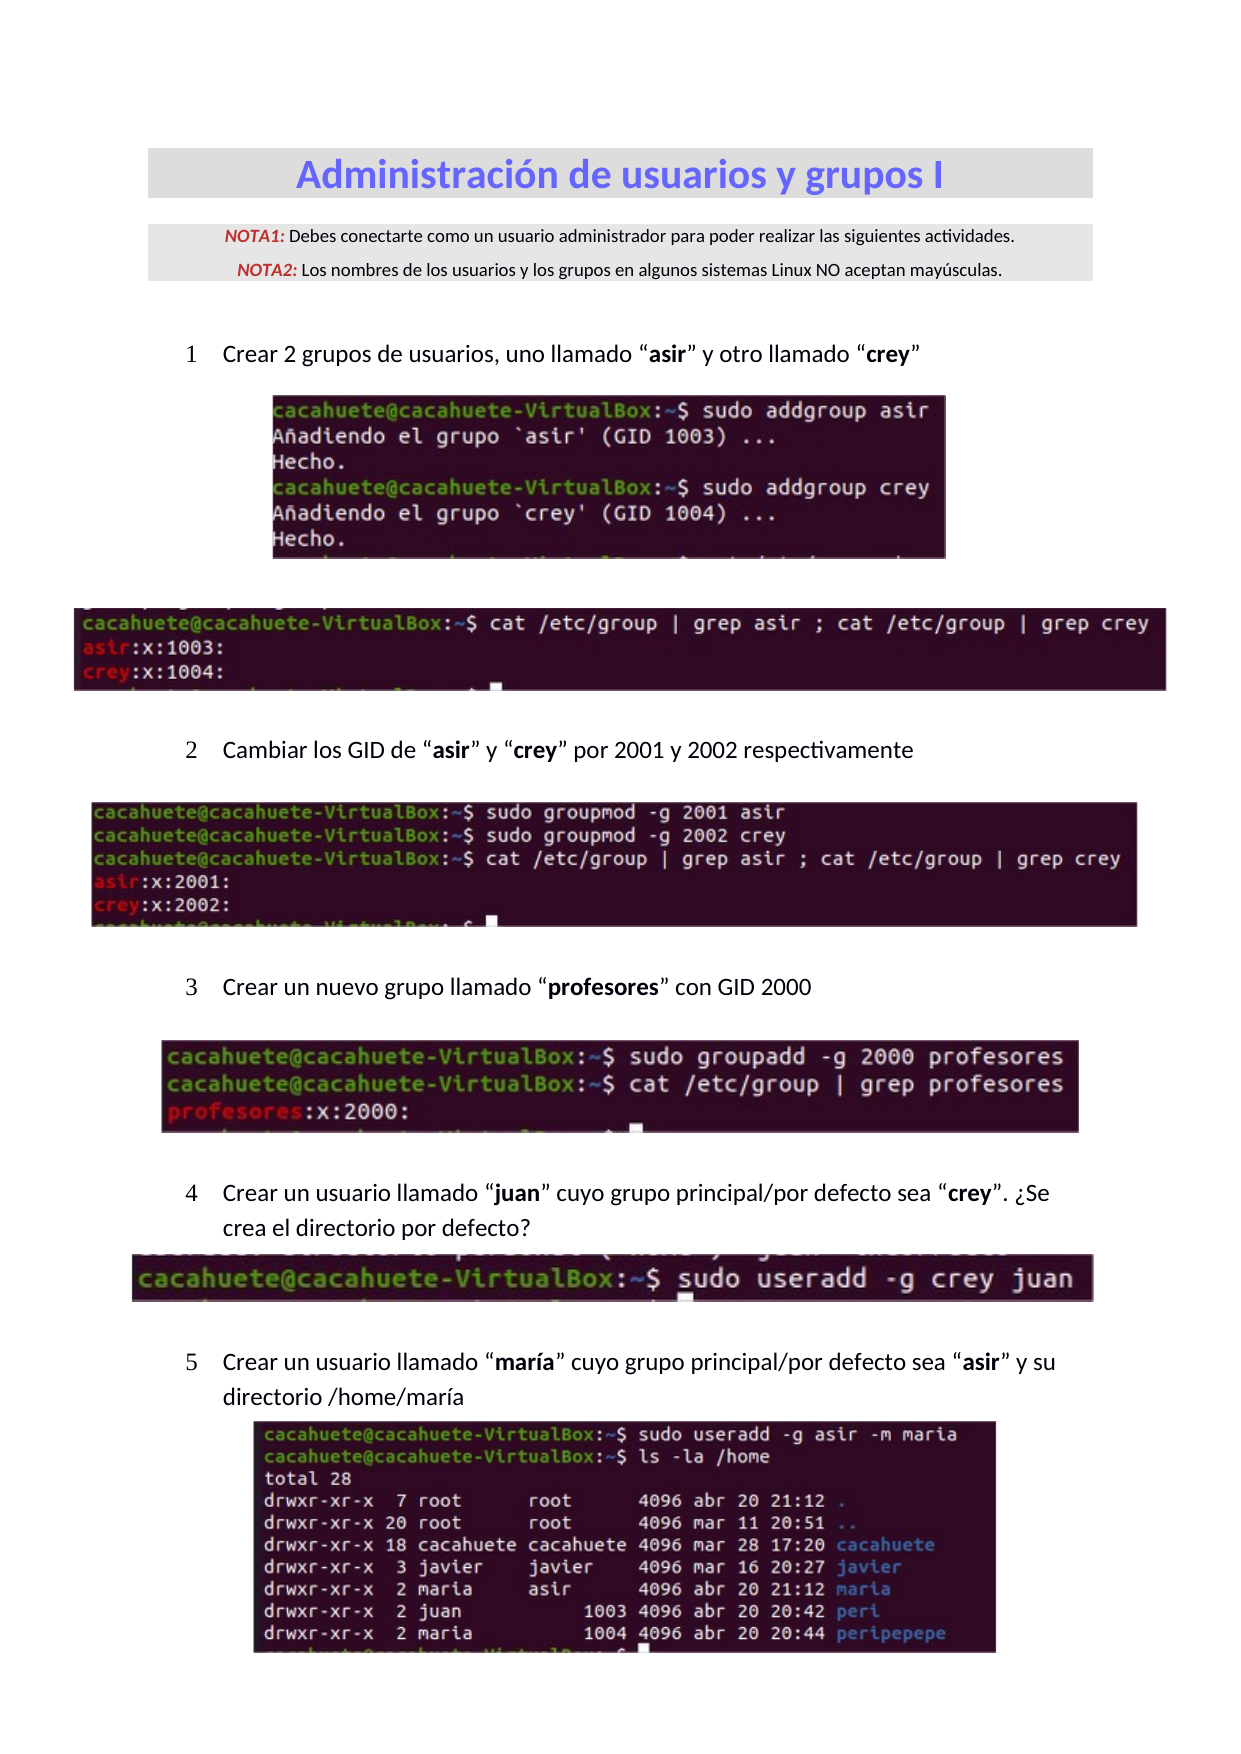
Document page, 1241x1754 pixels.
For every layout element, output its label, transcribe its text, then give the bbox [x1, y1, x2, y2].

picture [253, 1421, 997, 1653]
picture [73, 608, 1167, 691]
picture [161, 1040, 1079, 1133]
list Crear 2 grupos de usuarios, uno llamado “asir” y otro llamado “crey” [185, 338, 1093, 369]
text NOTA2: Los nombres de los usuarios y los grupos en algunos sistemas Linux NO aceptan mayúsculas. [148, 258, 1093, 281]
picture [272, 395, 946, 559]
list Crear un usuario llamado “maría” cuyo grupo principal/por defecto sea “asir” y su directorio /home/maría [185, 1346, 1093, 1411]
list Cambiar los GID de “asir” y “crey” por 2001 y 2002 respectivamente [185, 735, 1093, 765]
subtitle Administración de usuarios y grupos I [148, 148, 1093, 198]
text NOTA1: Debes conectarte como un usuario administrador para poder realizar las siguientes actividades. [148, 224, 1093, 247]
list Crear un usuario llamado “juan” cuyo grupo principal/por defecto sea “crey”. ¿Se crea el directorio por defecto? [185, 1177, 1093, 1242]
picture [131, 1254, 1094, 1302]
picture [91, 802, 1138, 927]
list Crear un nuevo grupo llamado “profesores” con GID 2000 [185, 971, 1093, 1001]
